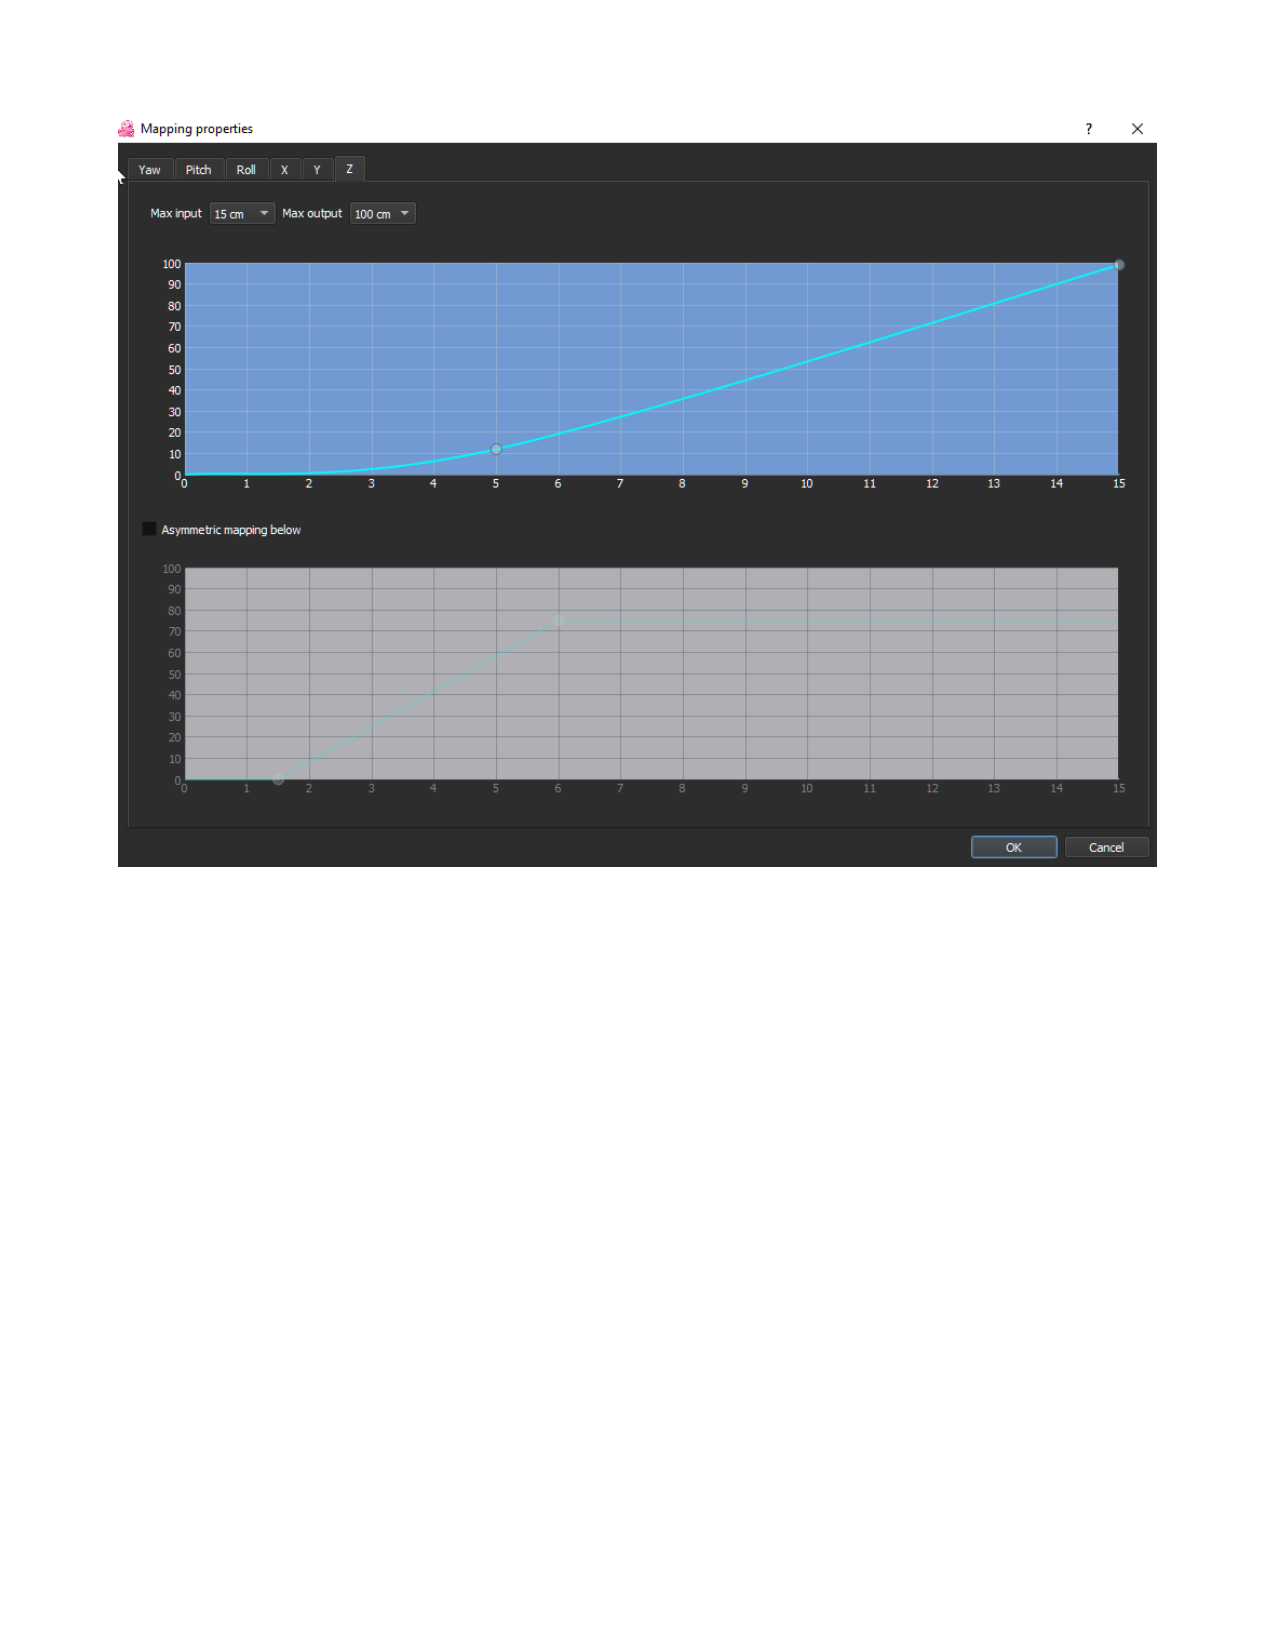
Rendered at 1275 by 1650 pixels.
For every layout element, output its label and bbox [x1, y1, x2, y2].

picture [118, 118, 1157, 867]
